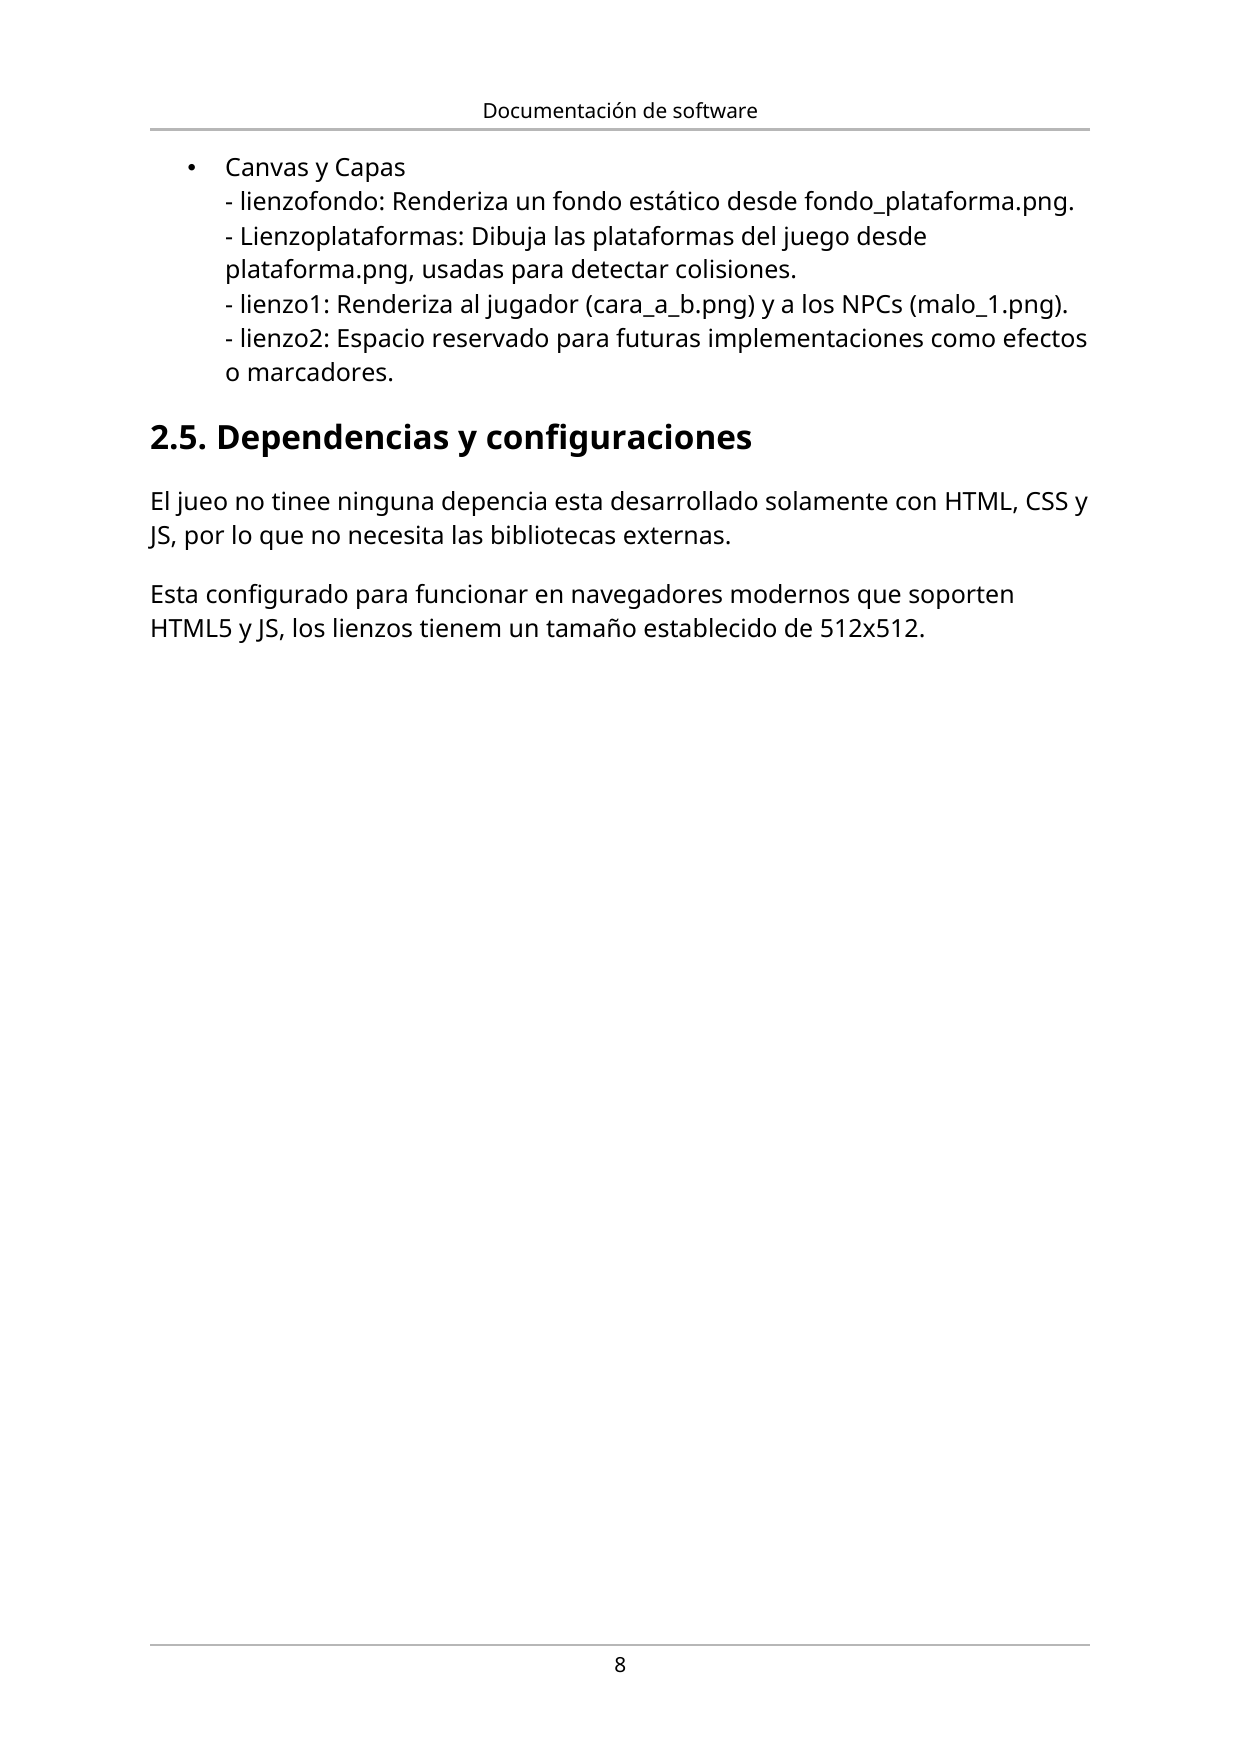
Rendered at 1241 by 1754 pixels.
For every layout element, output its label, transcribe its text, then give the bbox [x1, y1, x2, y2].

text Esta configurado para funcionar en navegadores modernos que soporten HTML5 y JS, los lienzos tienem un tamaño establecido de 512x512. [150, 577, 1090, 645]
text El jueo no tinee ninguna depencia esta desarrollado solamente con HTML, CSS y JS, por lo que no necesita las bibliotecas externas. [150, 484, 1090, 552]
subtitle 2.5. Dependencias y configuraciones [150, 413, 1090, 459]
list Canvas y Capas - lienzofondo: Renderiza un fondo estático desde fondo_plataforma.png. - Lienzoplataformas: Dibuja las plataformas del juego desde plataforma.png, usadas para detectar colisiones. - lienzo1: Renderiza al jugador (cara_a_b.png) y a los NPCs (malo_1.png). - lienzo2: Espacio reservado para futuras implementaciones como efectos o marcadores. [187, 150, 1090, 388]
